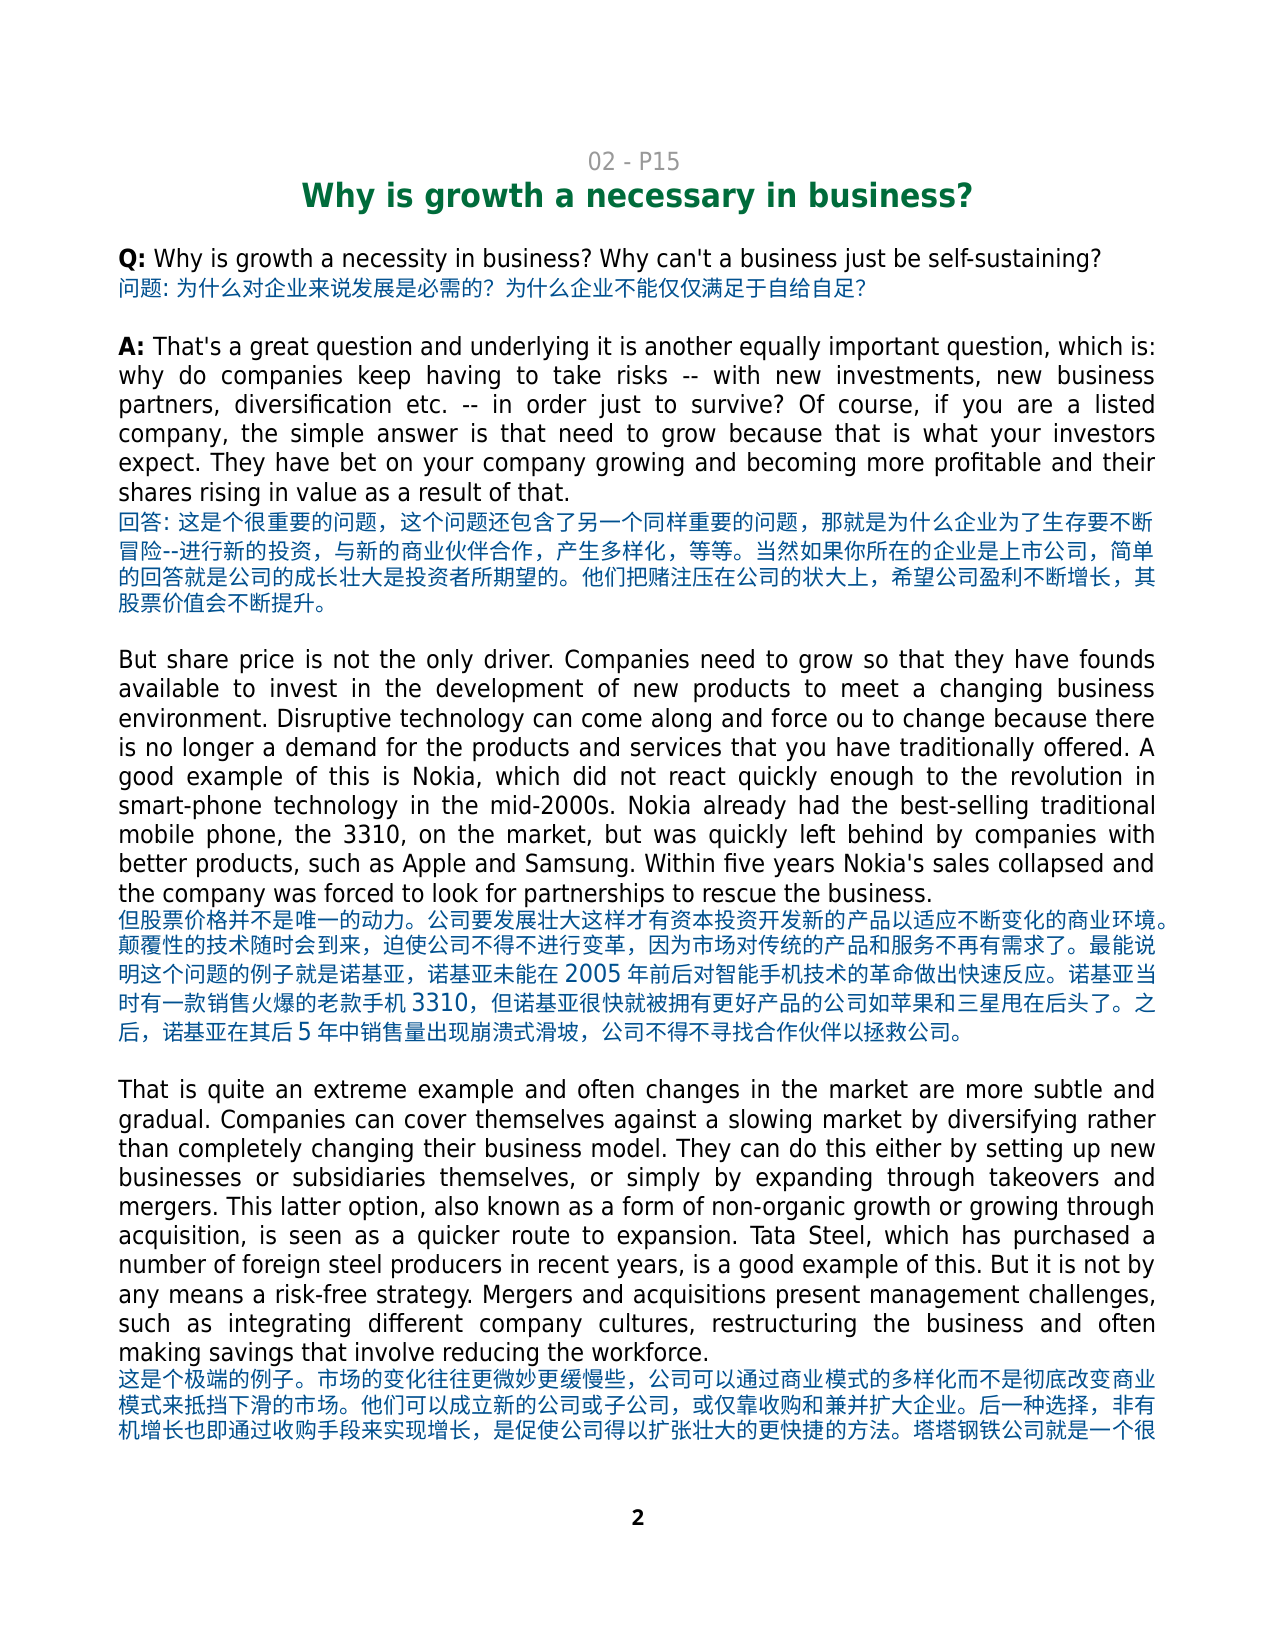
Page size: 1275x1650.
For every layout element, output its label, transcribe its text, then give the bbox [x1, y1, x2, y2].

text 问题: 为什么对企业来说发展是必需的？为什么企业不能仅仅满足于自给自足？ [118, 274, 1157, 303]
text But share price is not the only driver. Companies need to grow so that they have founds available to invest in the development of new products to meet a changing business environment. Disruptive technology can come along and force ou to change because there is no longer a demand for the products and services that you have traditionally offered. A good example of this is Nokia, which did not react quickly enough to the revolution in smart-phone technology in the mid-2000s. Nokia already had the best-selling traditional mobile phone, the 3310, on the market, but was quickly left behind by companies with better products, such as Apple and Samsung. Within five years Nokia's sales collapsed and the company was forced to look for partnerships to rescue the business. [118, 646, 1157, 908]
text 回答: 这是个很重要的问题，这个问题还包含了另一个同样重要的问题，那就是为什么企业为了生存要不断冒险--进行新的投资，与新的商业伙伴合作，产生多样化，等等。当然如果你所在的企业是上市公司，简单的回答就是公司的成长壮大是投资者所期望的。他们把赌注压在公司的状大上，希望公司盈利不断增长，其股票价值会不断提升。 [118, 507, 1157, 616]
text 但股票价格并不是唯一的动力。公司要发展壮大这样才有资本投资开发新的产品以适应不断变化的商业环境。颠覆性的技术随时会到来，迫使公司不得不进行变革，因为市场对传统的产品和服务不再有需求了。最能说明这个问题的例子就是诺基亚，诺基亚未能在2005年前后对智能手机技术的革命做出快速反应。诺基亚当时有一款销售火爆的老款手机3310，但诺基亚很快就被拥有更好产品的公司如苹果和三星甩在后头了。之后，诺基亚在其后5年中销售量出现崩溃式滑坡，公司不得不寻找合作伙伴以拯救公司。 [118, 908, 1157, 1047]
text Q: Why is growth a necessity in business? Why can't a business just be self-sustaining? [118, 244, 1157, 274]
text 这是个极端的例子。市场的变化往往更微妙更缓慢些，公司可以通过商业模式的多样化而不是彻底改变商业模式来抵挡下滑的市场。他们可以成立新的公司或子公司，或仅靠收购和兼并扩大企业。后一种选择，非有机增长也即通过收购手段来实现增长，是促使公司得以扩张壮大的更快捷的方法。塔塔钢铁公司就是一个很 [118, 1367, 1157, 1444]
text 02 - P15 [118, 147, 1157, 176]
text That is quite an extreme example and often changes in the market are more subtle and gradual. Companies can cover themselves against a slowing market by diversifying rather than completely changing their business model. They can do this either by setting up new businesses or subsidiaries themselves, or simply by expanding through takeovers and mergers. This latter option, also known as a form of non-organic growth or growing through acquisition, is seen as a quicker route to expansion. Tata Steel, which has purchased a number of foreign steel producers in recent years, is a good example of this. But it is not by any means a risk-free strategy. Mergers and acquisitions present management challenges, such as integrating different company cultures, restructuring the business and often making savings that involve reducing the workforce. [118, 1076, 1157, 1367]
text A: That's a great question and underlying it is another equally important question, which is: why do companies keep having to take risks -- with new investments, new business partners, diversification etc. -- in order just to survive? Of course, if you are a listed company, the simple answer is that need to grow because that is what your investors expect. They have bet on your company growing and becoming more profitable and their shares rising in value as a result of that. [118, 332, 1157, 507]
text Why is growth a necessary in business? [118, 176, 1157, 215]
